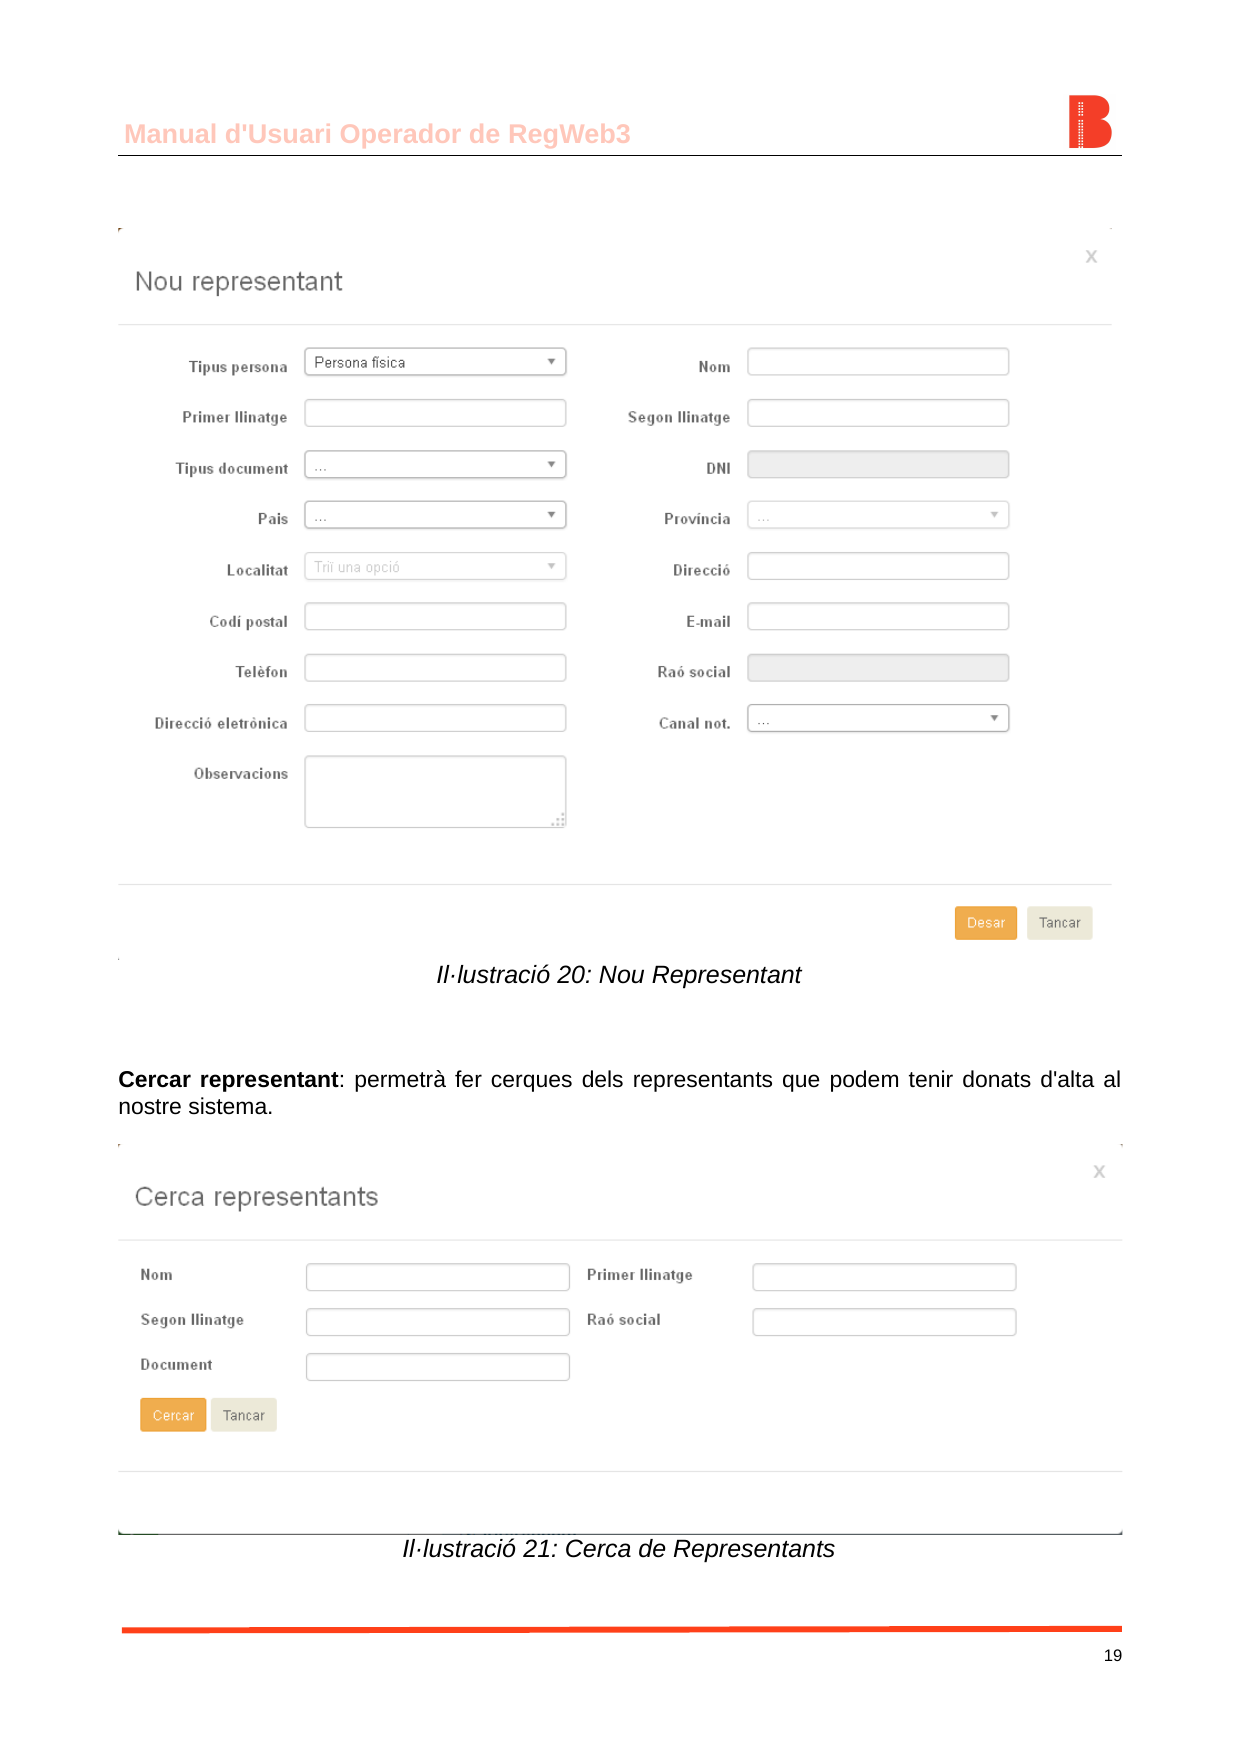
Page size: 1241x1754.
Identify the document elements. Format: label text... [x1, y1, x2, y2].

picture [118, 1144, 1123, 1535]
picture [118, 228, 1112, 960]
text Il·lustració 20: Nou Representant [118, 228, 1122, 988]
picture [1063, 94, 1117, 150]
text Il·lustració 21: Cerca de Representants [118, 1535, 1122, 1563]
text Cercar representant: permetrà fer cerques dels representants que podem tenir donats d'alta al nostre sistema. [118, 1066, 1122, 1119]
